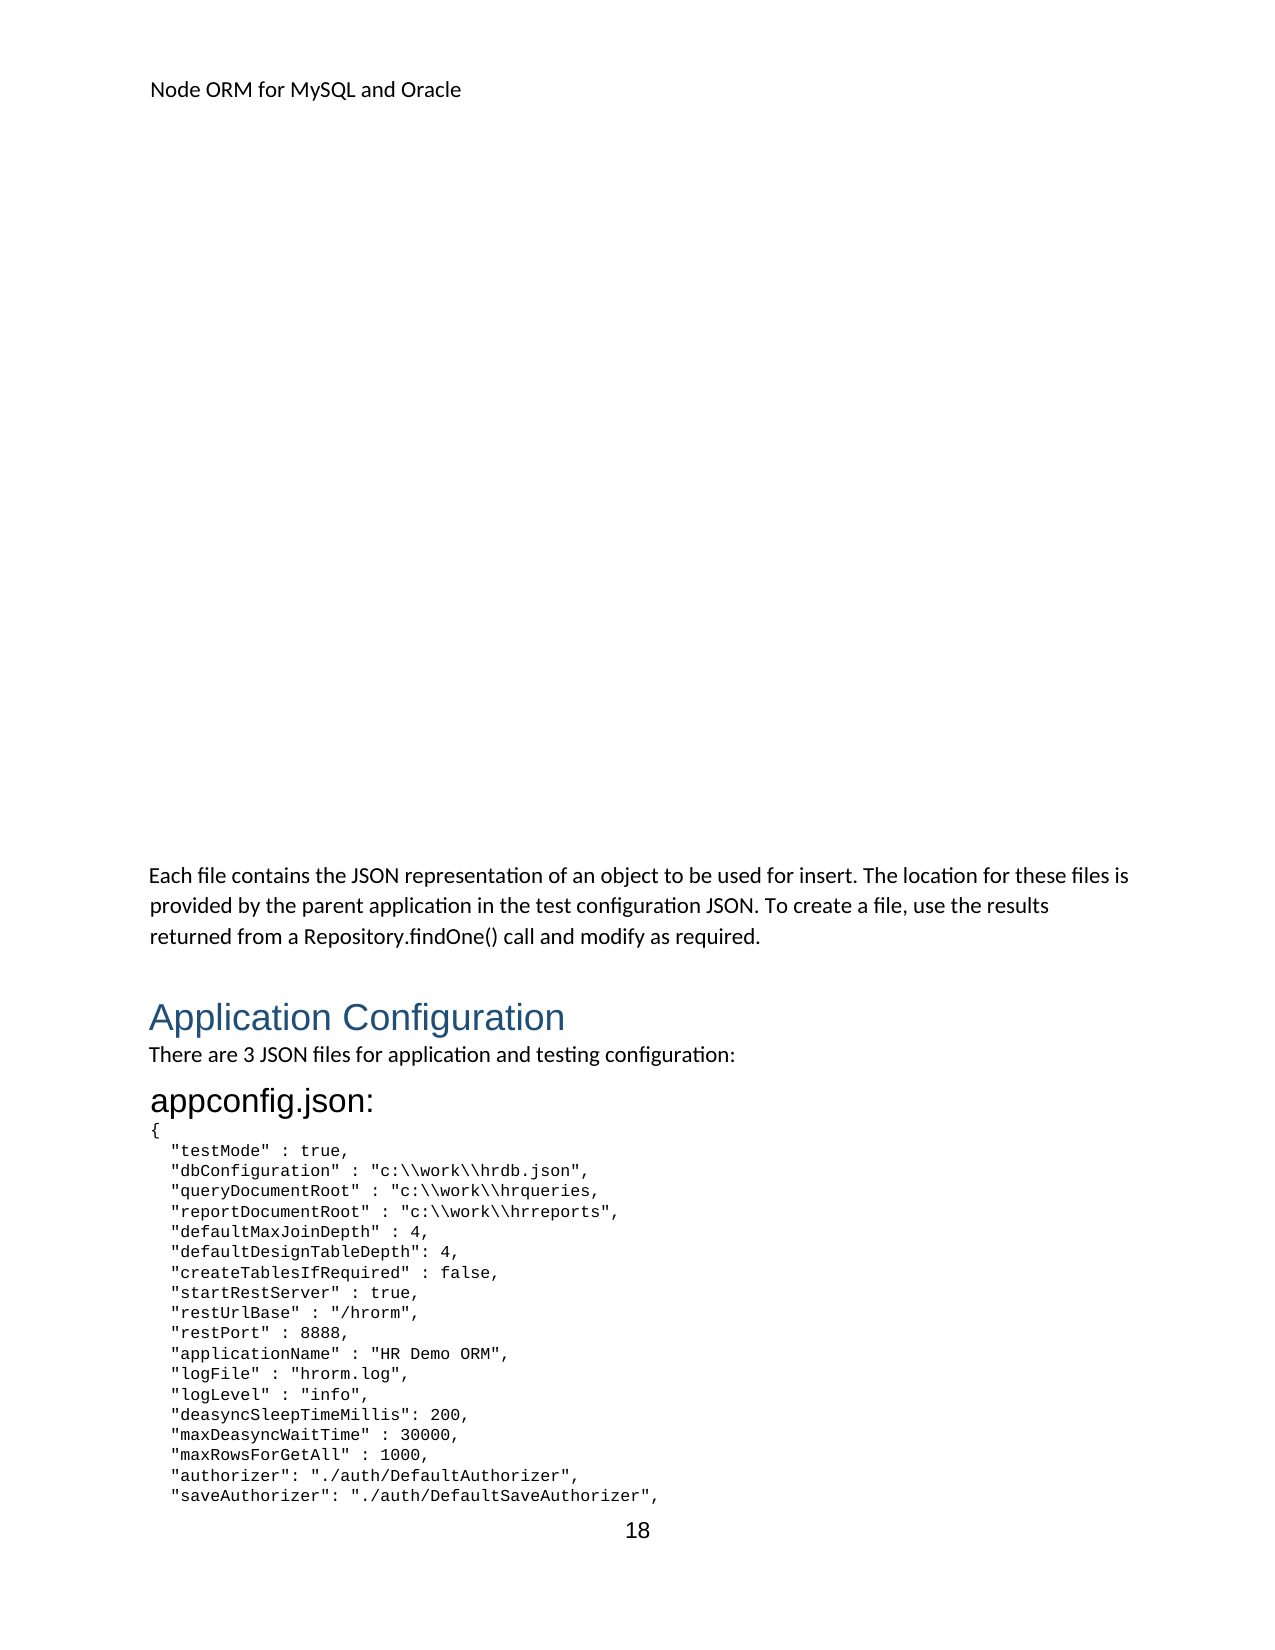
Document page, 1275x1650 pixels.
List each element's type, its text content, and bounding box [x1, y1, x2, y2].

text "authorizer": "./auth/DefaultAuthorizer", [150, 1467, 1143, 1486]
text "saveAuthorizer": "./auth/DefaultSaveAuthorizer", [150, 1488, 1143, 1506]
text "restUrlBase" : "/hrorm", [150, 1305, 1143, 1324]
text "defaultDesignTableDepth": 4, [150, 1244, 1143, 1263]
subtitle Application Configuration [148, 995, 1143, 1038]
text "restPort" : 8888, [150, 1325, 1143, 1344]
text "maxDeasyncWaitTime" : 30000, [150, 1427, 1143, 1446]
text "queryDocumentRoot" : "c:\\work\\hrqueries, [150, 1183, 1143, 1202]
text "applicationName" : "HR Demo ORM", [150, 1345, 1143, 1364]
text "startRestServer" : true, [150, 1284, 1143, 1303]
text "testMode" : true, [150, 1142, 1143, 1161]
text "reportDocumentRoot" : "c:\\work\\hrreports", [150, 1203, 1143, 1222]
text Each file contains the JSON representation of an object to be used for insert. The location for these files is provided by the parent application in the test configuration JSON. To create a file, use the results returned from a Repository.findOne() call and modify as required. [148, 861, 1132, 950]
text "maxRowsForGetAll" : 1000, [150, 1447, 1143, 1466]
subtitle appconfig.json: [150, 1081, 1143, 1119]
text There are 3 JSON files for application and testing configuration: [148, 1040, 967, 1068]
text "dbConfiguration" : "c:\\work\\hrdb.json", [150, 1163, 1143, 1181]
text "logLevel" : "info", [150, 1386, 1143, 1405]
text "defaultMaxJoinDepth" : 4, [150, 1223, 1143, 1242]
text "deasyncSleepTimeMillis": 200, [150, 1406, 1143, 1425]
text "createTablesIfRequired" : false, [150, 1264, 1143, 1283]
text { [150, 1122, 1143, 1141]
text "logFile" : "hrorm.log", [150, 1366, 1143, 1384]
